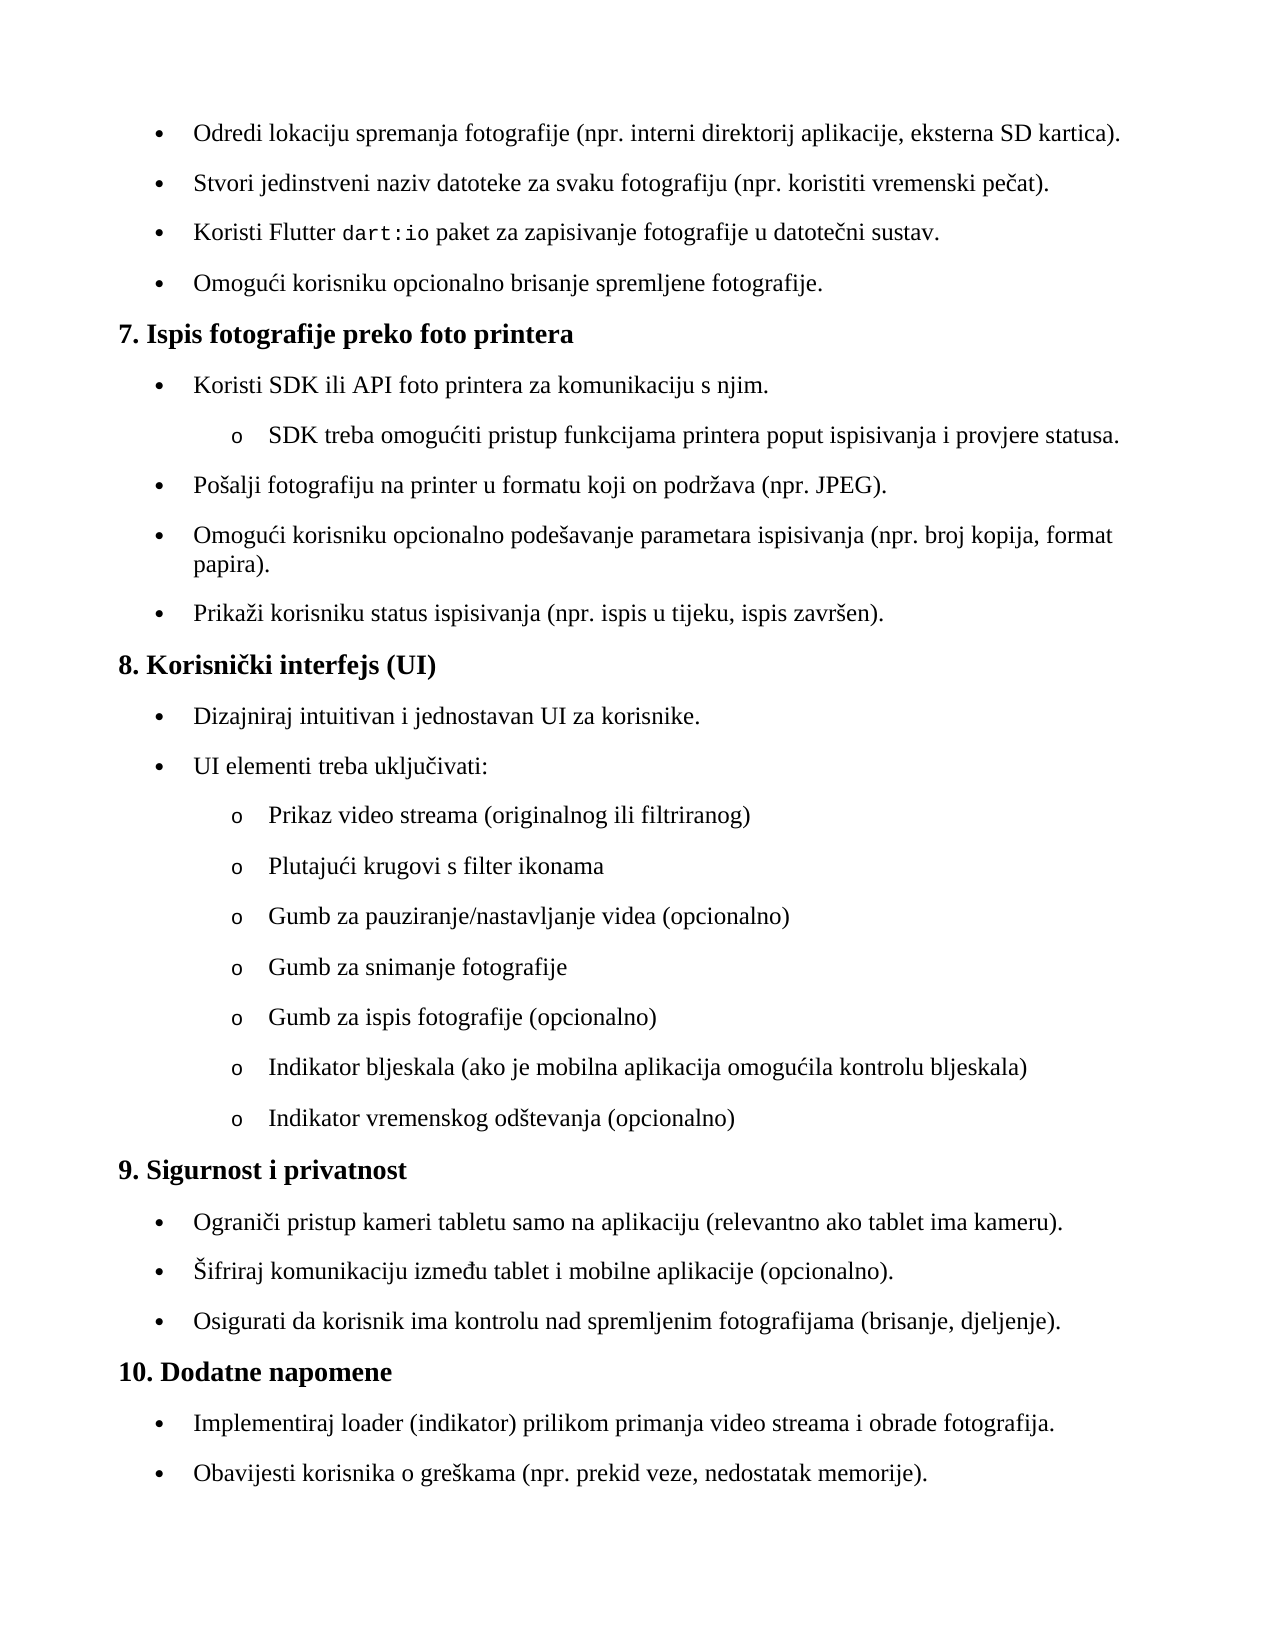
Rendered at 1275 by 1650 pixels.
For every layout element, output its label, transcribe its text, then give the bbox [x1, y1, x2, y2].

list UI elementi treba uključivati: [156, 751, 1157, 779]
list Prikaz video streama (originalnog ili filtriranog) [231, 800, 1157, 830]
list Obavijesti korisnika o greškama (npr. prekid veze, nedostatak memorije). [156, 1458, 1157, 1487]
list Stvori jedinstveni naziv datoteke za svaku fotografiju (npr. koristiti vremenski pečat). [156, 168, 1157, 196]
list Pošalji fotografiju na printer u formatu koji on podržava (npr. JPEG). [156, 471, 1157, 499]
subtitle 10. Dodatne napomene [118, 1355, 1157, 1388]
list Plutajući krugovi s filter ikonama [231, 851, 1157, 880]
list Koristi Flutter dart:io paket za zapisivanje fotografije u datotečni sustav. [156, 217, 1157, 247]
list Koristi SDK ili API foto printera za komunikaciju s njim. [156, 371, 1157, 399]
list Omogući korisniku opcionalno podešavanje parametara ispisivanja (npr. broj kopija, format papira). [156, 520, 1157, 578]
list Odredi lokaciju spremanja fotografije (npr. interni direktorij aplikacije, eksterna SD kartica). [156, 118, 1157, 147]
list Dizajniraj intuitivan i jednostavan UI za korisnike. [156, 701, 1157, 730]
subtitle 8. Korisnički interfejs (UI) [118, 648, 1157, 680]
subtitle 9. Sigurnost i privatnost [118, 1153, 1157, 1186]
list SDK treba omogućiti pristup funkcijama printera poput ispisivanja i provjere statusa. [231, 420, 1157, 450]
list Osigurati da korisnik ima kontrolu nad spremljenim fotografijama (brisanje, djeljenje). [156, 1306, 1157, 1334]
list Indikator vremenskog odštevanja (opcionalno) [231, 1103, 1157, 1132]
list Implementiraj loader (indikator) prilikom primanja video streama i obrade fotografija. [156, 1408, 1157, 1437]
list Ograniči pristup kameri tabletu samo na aplikaciju (relevantno ako tablet ima kameru). [156, 1207, 1157, 1235]
list Gumb za pauziranje/nastavljanje videa (opcionalno) [231, 901, 1157, 931]
list Gumb za ispis fotografije (opcionalno) [231, 1002, 1157, 1032]
list Gumb za snimanje fotografije [231, 952, 1157, 981]
list Indikator bljeskala (ako je mobilna aplikacija omogućila kontrolu bljeskala) [231, 1052, 1157, 1082]
list Prikaži korisniku status ispisivanja (npr. ispis u tijeku, ispis završen). [156, 598, 1157, 627]
subtitle 7. Ispis fotografije preko foto printera [118, 317, 1157, 350]
list Omogući korisniku opcionalno brisanje spremljene fotografije. [156, 268, 1157, 296]
list Šifriraj komunikaciju između tablet i mobilne aplikacije (opcionalno). [156, 1256, 1157, 1285]
